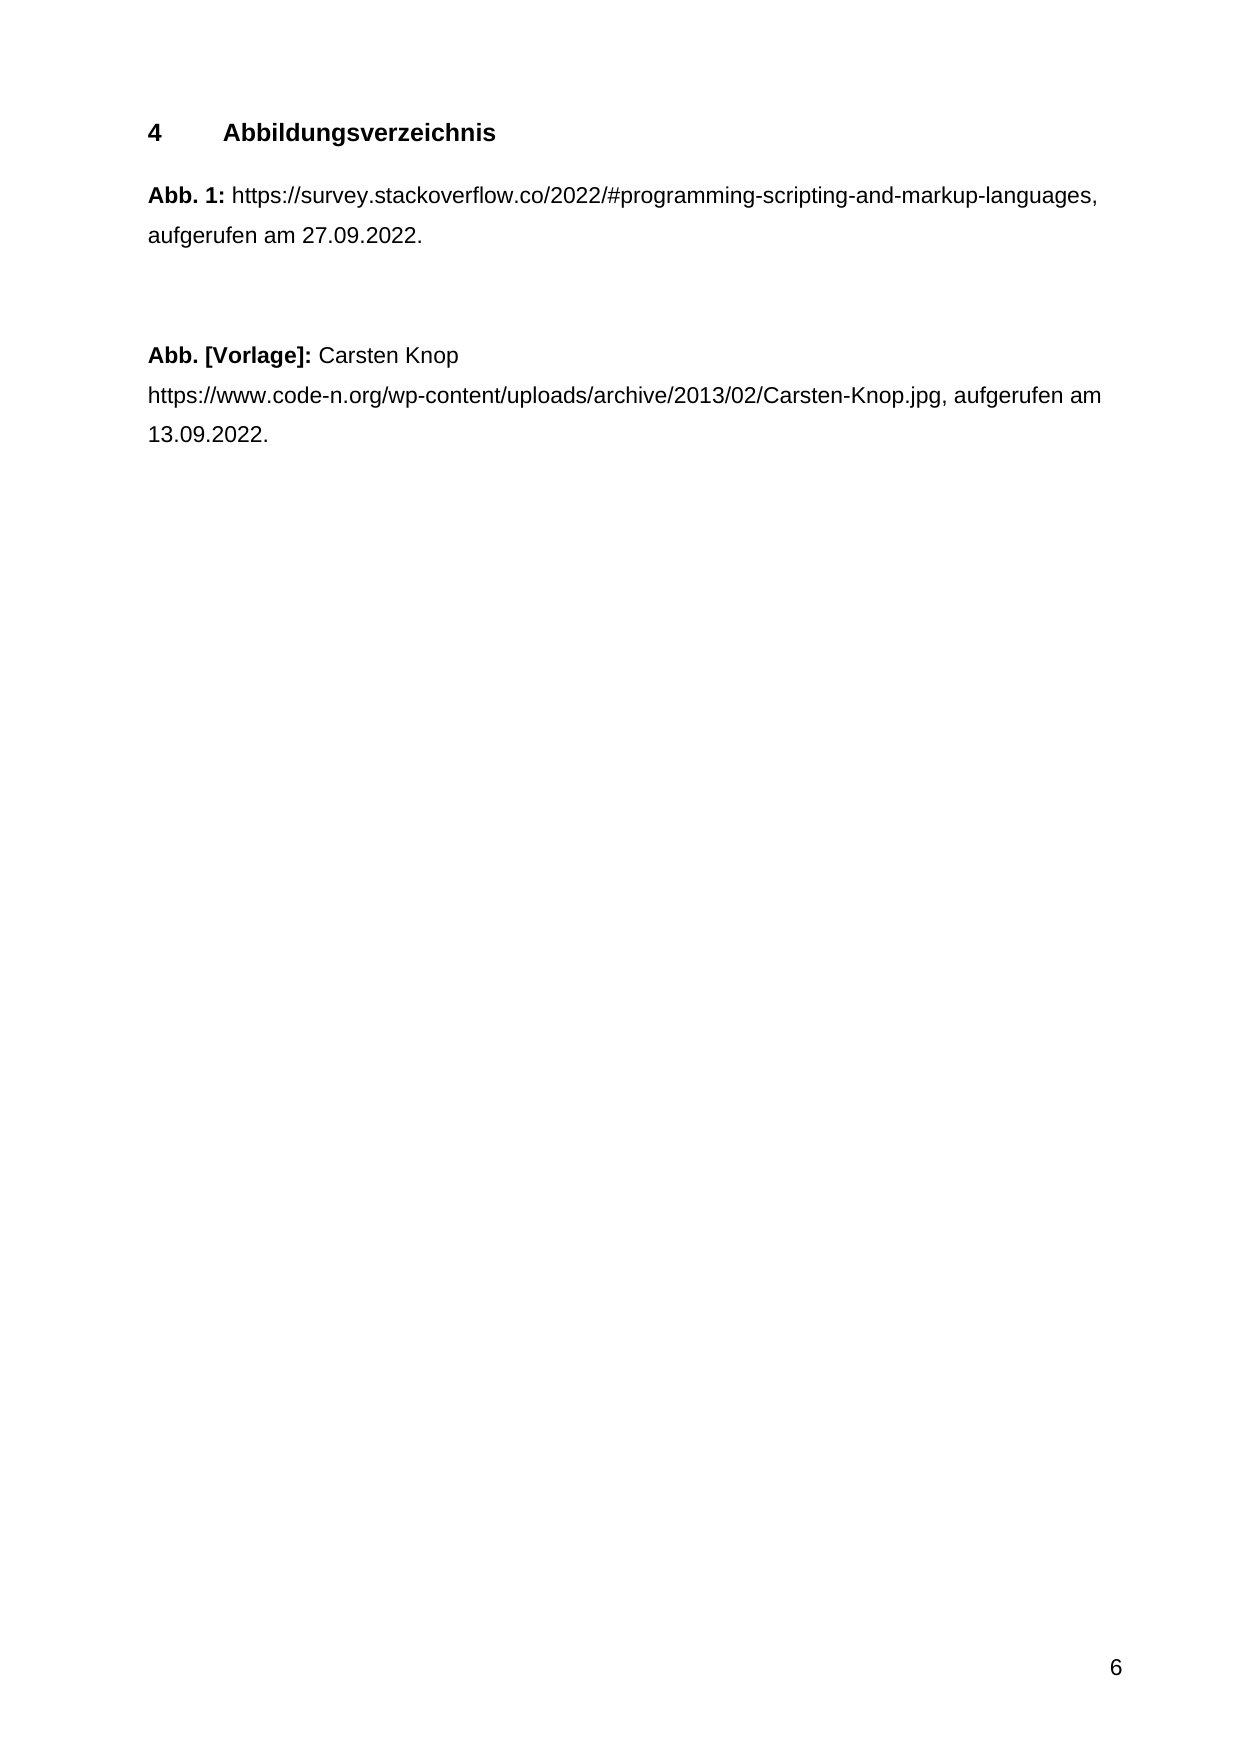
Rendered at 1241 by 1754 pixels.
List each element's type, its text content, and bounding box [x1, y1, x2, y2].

text Abb. [Vorlage]: Carsten Knop https://www.code-n.org/wp-content/uploads/archive/2013/02/Carsten-Knop.jpg, aufgerufen am 13.09.2022. [148, 342, 1122, 447]
text 4 Abbildungsverzeichnis [148, 118, 1122, 147]
text Abb. 1: https://survey.stackoverflow.co/2022/#programming-scripting-and-markup-languages, aufgerufen am 27.09.2022. [148, 182, 1122, 248]
